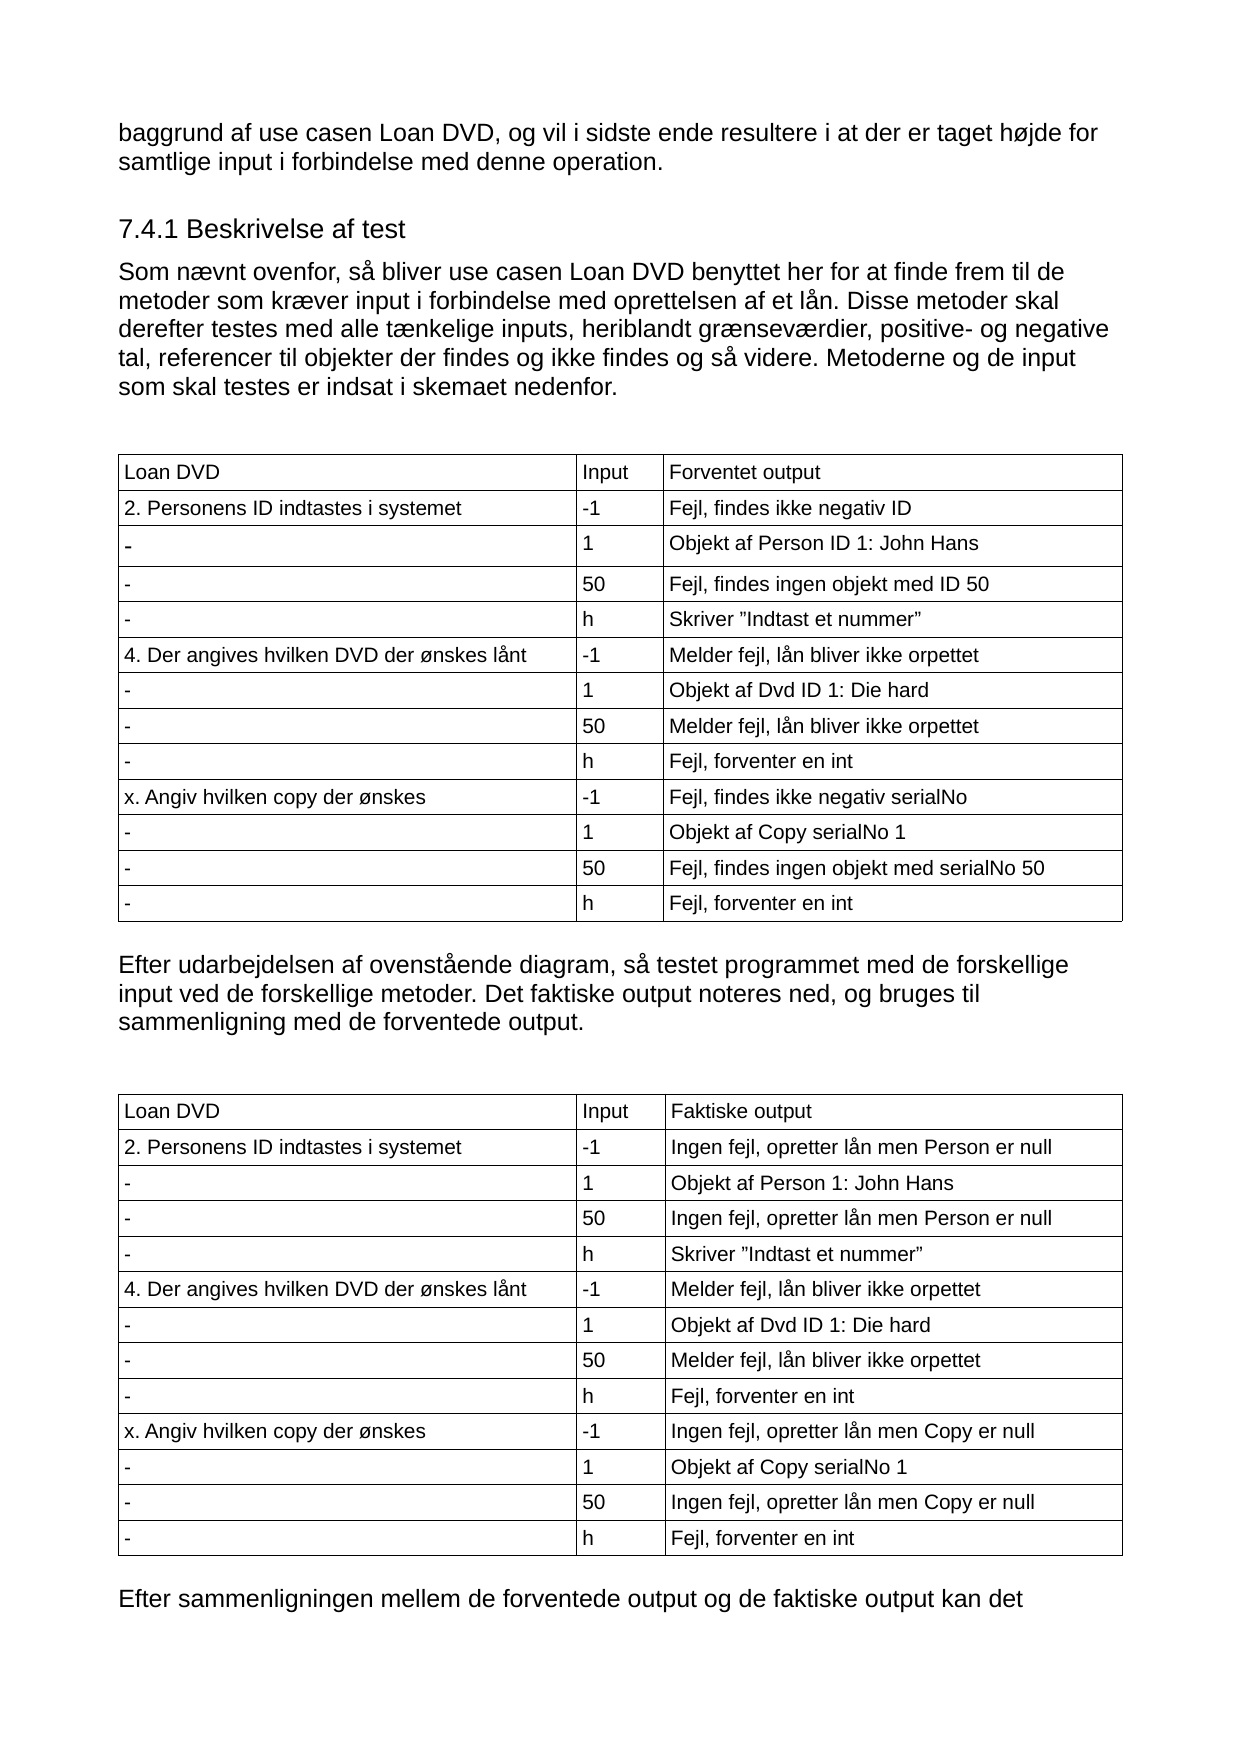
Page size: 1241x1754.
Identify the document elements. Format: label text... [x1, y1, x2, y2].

table_cell Fejl, forventer en int [664, 744, 1122, 779]
table_cell Fejl, forventer en int [666, 1521, 1122, 1555]
table_cell -1 [577, 1130, 665, 1164]
table_cell Ingen fejl, opretter lån men Person er null [666, 1201, 1122, 1236]
table_cell - [119, 886, 576, 921]
table_cell Melder fejl, lån bliver ikke orpettet [664, 638, 1122, 672]
text Som nævnt ovenfor, så bliver use casen Loan DVD benyttet her for at finde frem til de metoder som kræver input i forbindelse med oprettelsen af et lån. Disse metoder skal derefter testes med alle tænkelige inputs, heriblandt grænseværdier, positive- og negative tal, referencer til objekter der findes og ikke findes og så videre. Metoderne og de input som skal testes er indsat i skemaet nedenfor. [118, 257, 1122, 401]
table_cell -1 [577, 491, 663, 525]
table_cell - [119, 1237, 576, 1271]
table_cell - [119, 1485, 576, 1520]
table_cell 50 [577, 567, 663, 601]
table_cell - [119, 673, 576, 708]
table_cell - [119, 1379, 576, 1413]
table_cell h [577, 886, 663, 921]
table_cell -1 [577, 638, 663, 672]
table_cell -1 [577, 1414, 665, 1449]
table_cell -1 [577, 1272, 665, 1307]
table_cell 2. Personens ID indtastes i systemet [119, 1130, 576, 1164]
table_cell 2. Personens ID indtastes i systemet [119, 491, 576, 525]
table_cell h [577, 744, 663, 779]
table_cell 50 [577, 1201, 665, 1236]
table_cell 50 [577, 709, 663, 743]
table_cell - [119, 709, 576, 743]
table_cell Objekt af Person 1: John Hans [666, 1166, 1122, 1200]
table_cell - [119, 1308, 576, 1342]
table_cell 4. Der angives hvilken DVD der ønskes lånt [119, 638, 576, 672]
table_cell Ingen fejl, opretter lån men Person er null [666, 1130, 1122, 1164]
table_cell Objekt af Dvd ID 1: Die hard [666, 1308, 1122, 1342]
table_cell Fejl, findes ingen objekt med ID 50 [664, 567, 1122, 601]
table_cell 1 [577, 1450, 665, 1484]
table_cell 1 [577, 815, 663, 850]
table_cell Skriver ”Indtast et nummer” [664, 602, 1122, 637]
table_cell 50 [577, 1343, 665, 1378]
table_cell Fejl, findes ingen objekt med serialNo 50 [664, 851, 1122, 885]
table_cell Fejl, findes ikke negativ ID [664, 491, 1122, 525]
table_cell - [119, 744, 576, 779]
table_cell - [119, 1201, 576, 1236]
table_cell 1 [577, 1166, 665, 1200]
table_cell h [577, 1521, 665, 1555]
table_cell -1 [577, 780, 663, 814]
table_cell 4. Der angives hvilken DVD der ønskes lånt [119, 1272, 576, 1307]
table_cell - [119, 602, 576, 637]
table_cell Ingen fejl, opretter lån men Copy er null [666, 1414, 1122, 1449]
table_cell - [119, 526, 576, 566]
table_header Faktiske output [666, 1095, 1122, 1129]
table_cell 50 [577, 1485, 665, 1520]
table_cell x. Angiv hvilken copy der ønskes [119, 780, 576, 814]
table_cell - [119, 1166, 576, 1200]
table_cell Objekt af Copy serialNo 1 [664, 815, 1122, 850]
table_cell Fejl, findes ikke negativ serialNo [664, 780, 1122, 814]
table_cell 1 [577, 1308, 665, 1342]
table_cell 1 [577, 673, 663, 708]
table_cell Melder fejl, lån bliver ikke orpettet [666, 1272, 1122, 1307]
table_header Forventet output [664, 455, 1122, 490]
text baggrund af use casen Loan DVD, og vil i sidste ende resultere i at der er taget højde for samtlige input i forbindelse med denne operation. [118, 118, 1122, 176]
table_cell Skriver ”Indtast et nummer” [666, 1237, 1122, 1271]
subtitle 7.4.1 Beskrivelse af test [118, 213, 1122, 244]
table_cell Objekt af Person ID 1: John Hans [664, 526, 1122, 566]
table_header Input [577, 1095, 665, 1129]
table_cell 50 [577, 851, 663, 885]
table_cell h [577, 1237, 665, 1271]
table_cell - [119, 851, 576, 885]
table_cell Fejl, forventer en int [666, 1379, 1122, 1413]
table_cell Melder fejl, lån bliver ikke orpettet [666, 1343, 1122, 1378]
table_cell h [577, 602, 663, 637]
table_cell Fejl, forventer en int [664, 886, 1122, 921]
table_cell 1 [577, 526, 663, 566]
table_cell - [119, 1343, 576, 1378]
table_cell Melder fejl, lån bliver ikke orpettet [664, 709, 1122, 743]
table_cell Objekt af Copy serialNo 1 [666, 1450, 1122, 1484]
table_cell Ingen fejl, opretter lån men Copy er null [666, 1485, 1122, 1520]
text Efter udarbejdelsen af ovenstående diagram, så testet programmet med de forskellige input ved de forskellige metoder. Det faktiske output noteres ned, og bruges til sammenligning med de forventede output. [118, 950, 1122, 1036]
text Efter sammenligningen mellem de forventede output og de faktiske output kan det [118, 1584, 1122, 1613]
table_cell - [119, 1521, 576, 1555]
table_cell - [119, 1450, 576, 1484]
table_cell Objekt af Dvd ID 1: Die hard [664, 673, 1122, 708]
table_header Loan DVD [119, 1095, 576, 1129]
table_cell - [119, 815, 576, 850]
table_cell h [577, 1379, 665, 1413]
table_header Input [577, 455, 663, 490]
table_header Loan DVD [119, 455, 576, 490]
table_cell x. Angiv hvilken copy der ønskes [119, 1414, 576, 1449]
table_cell - [119, 567, 576, 601]
